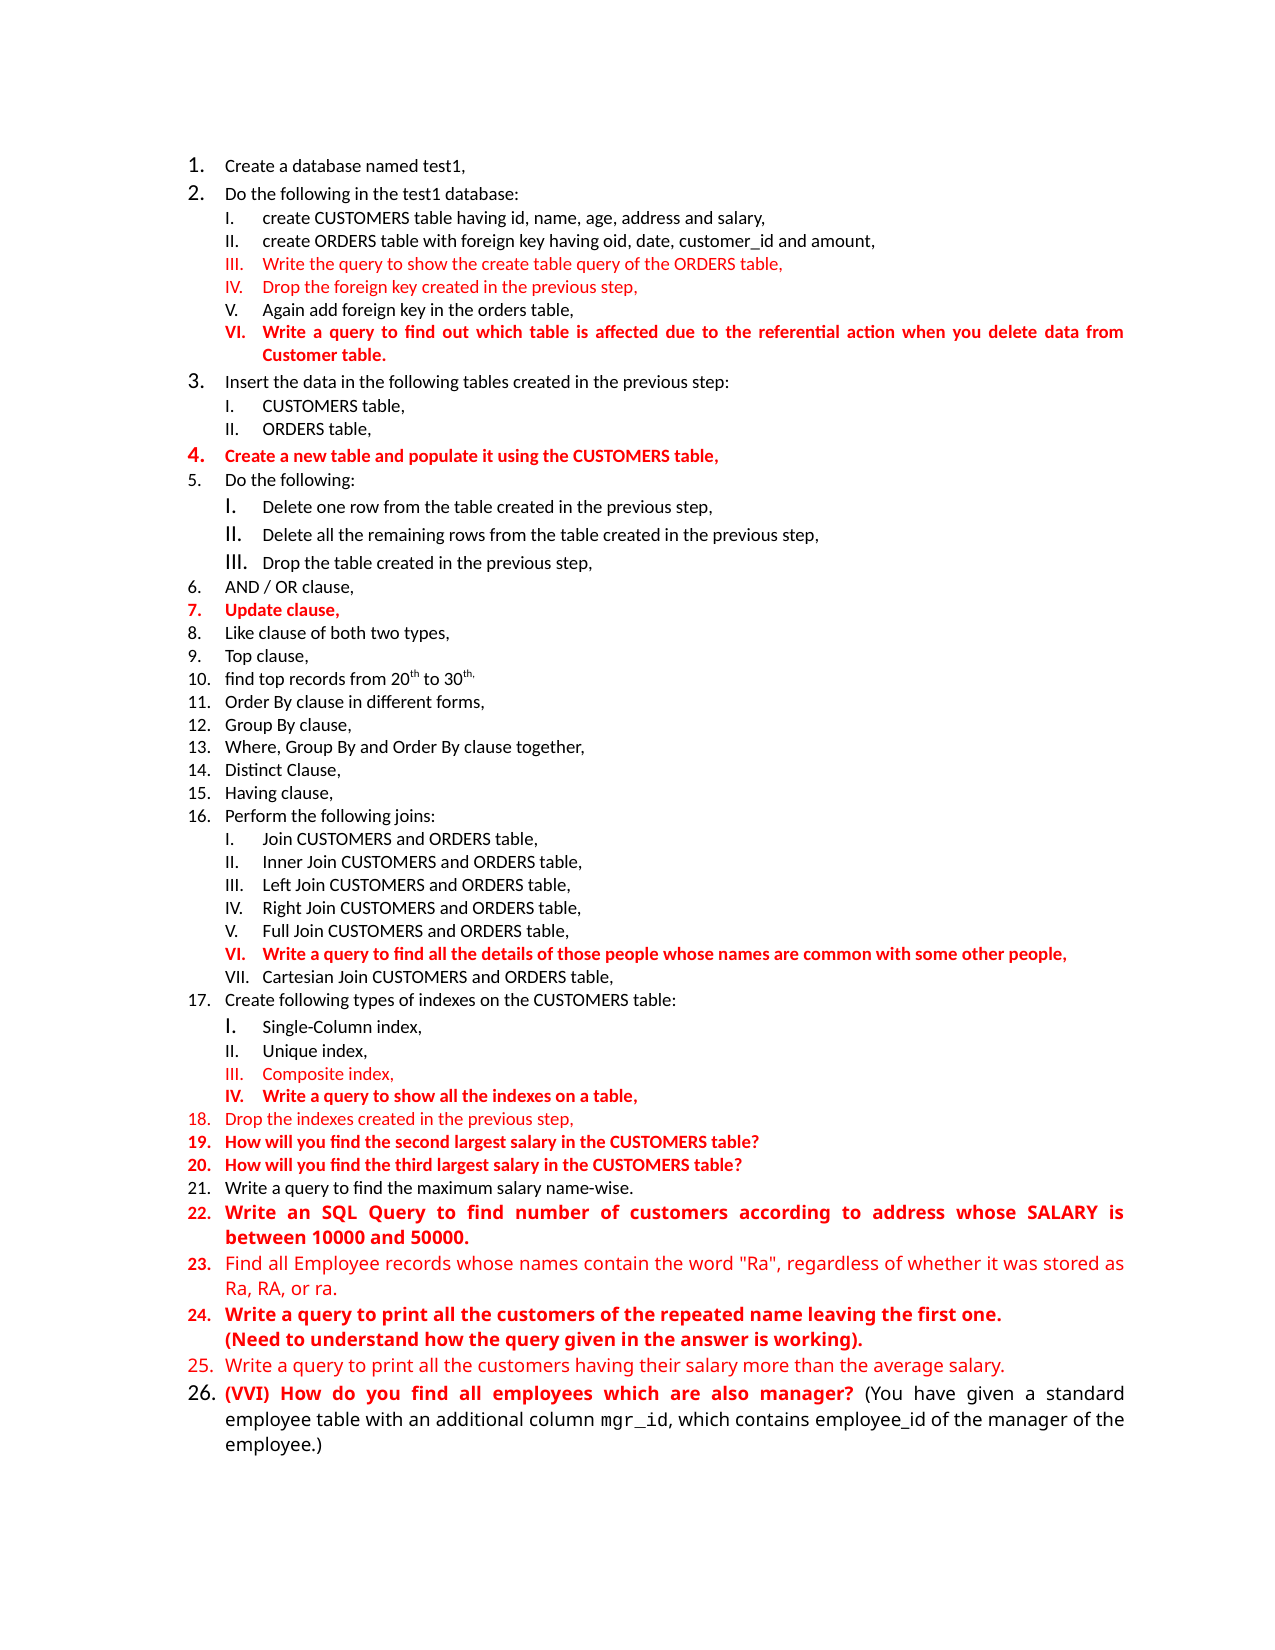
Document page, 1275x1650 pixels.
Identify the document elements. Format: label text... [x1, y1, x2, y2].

list Single-Column index, [225, 1011, 1125, 1039]
list Left Join CUSTOMERS and ORDERS table, [225, 873, 1125, 896]
list Write a query to print all the customers of the repeated name leaving the first one. [187, 1301, 1125, 1327]
list Again add foreign key in the orders table, [225, 298, 1125, 321]
list Delete all the remaining rows from the table created in the previous step, [225, 519, 1125, 547]
list Write a query to find all the details of those people whose names are common with some other people, [225, 942, 1125, 965]
list Insert the data in the following tables created in the previous step: [187, 366, 1125, 394]
list Write the query to show the create table query of the ORDERS table, [225, 252, 1125, 275]
list Full Join CUSTOMERS and ORDERS table, [225, 919, 1125, 942]
list Composite index, [225, 1062, 1125, 1084]
list Order By clause in different forms, [187, 690, 1125, 713]
list Do the following: [187, 468, 1125, 491]
list AND / OR clause, [187, 575, 1125, 598]
list Cartesian Join CUSTOMERS and ORDERS table, [225, 965, 1125, 988]
list Unique index, [225, 1039, 1125, 1062]
list create ORDERS table with foreign key having oid, date, customer_id and amount, [225, 229, 1125, 252]
list (Need to understand how the query given in the answer is working). [187, 1327, 1125, 1352]
list create CUSTOMERS table having id, name, age, address and salary, [225, 206, 1125, 229]
list How will you find the second largest salary in the CUSTOMERS table? [187, 1130, 1125, 1153]
list Write an SQL Query to find number of customers according to address whose SALARY is between 10000 and 50000. [187, 1199, 1125, 1250]
list Group By clause, [187, 713, 1125, 736]
list ORDERS table, [225, 417, 1125, 440]
list Join CUSTOMERS and ORDERS table, [225, 827, 1125, 850]
list Find all Employee records whose names contain the word "Ra", regardless of whether it was stored as Ra, RA, or ra. [187, 1250, 1125, 1301]
list Inner Join CUSTOMERS and ORDERS table, [225, 850, 1125, 873]
list Write a query to find the maximum salary name-wise. [187, 1176, 1125, 1199]
list Drop the indexes created in the previous step, [187, 1107, 1125, 1130]
list Perform the following joins: [187, 804, 1125, 827]
list Right Join CUSTOMERS and ORDERS table, [225, 896, 1125, 919]
list Create following types of indexes on the CUSTOMERS table: [187, 988, 1125, 1011]
list Drop the table created in the previous step, [225, 547, 1125, 575]
list Create a new table and populate it using the CUSTOMERS table, [187, 440, 1125, 468]
list Write a query to show all the indexes on a table, [225, 1084, 1125, 1107]
list Update clause, [187, 598, 1125, 621]
list Create a database named test1, [187, 150, 1125, 178]
list find top records from 20th to 30th, [187, 667, 1125, 690]
list How will you find the third largest salary in the CUSTOMERS table? [187, 1153, 1125, 1176]
list Top clause, [187, 644, 1125, 667]
list Having clause, [187, 782, 1125, 804]
list Do the following in the test1 database: [187, 178, 1125, 206]
list Write a query to find out which table is affected due to the referential action when you delete data from Customer table. [225, 321, 1125, 366]
list Distinct Clause, [187, 759, 1125, 782]
list CUSTOMERS table, [225, 394, 1125, 417]
list Delete one row from the table created in the previous step, [225, 491, 1125, 519]
list Where, Group By and Order By clause together, [187, 736, 1125, 759]
list Drop the foreign key created in the previous step, [225, 275, 1125, 298]
list (VVI) How do you find all employees which are also manager? (You have given a standard employee table with an additional column mgr_id, which contains employee_id of the manager of the employee.) [187, 1378, 1125, 1457]
list Like clause of both two types, [187, 621, 1125, 644]
list Write a query to print all the customers having their salary more than the average salary. [187, 1352, 1125, 1378]
